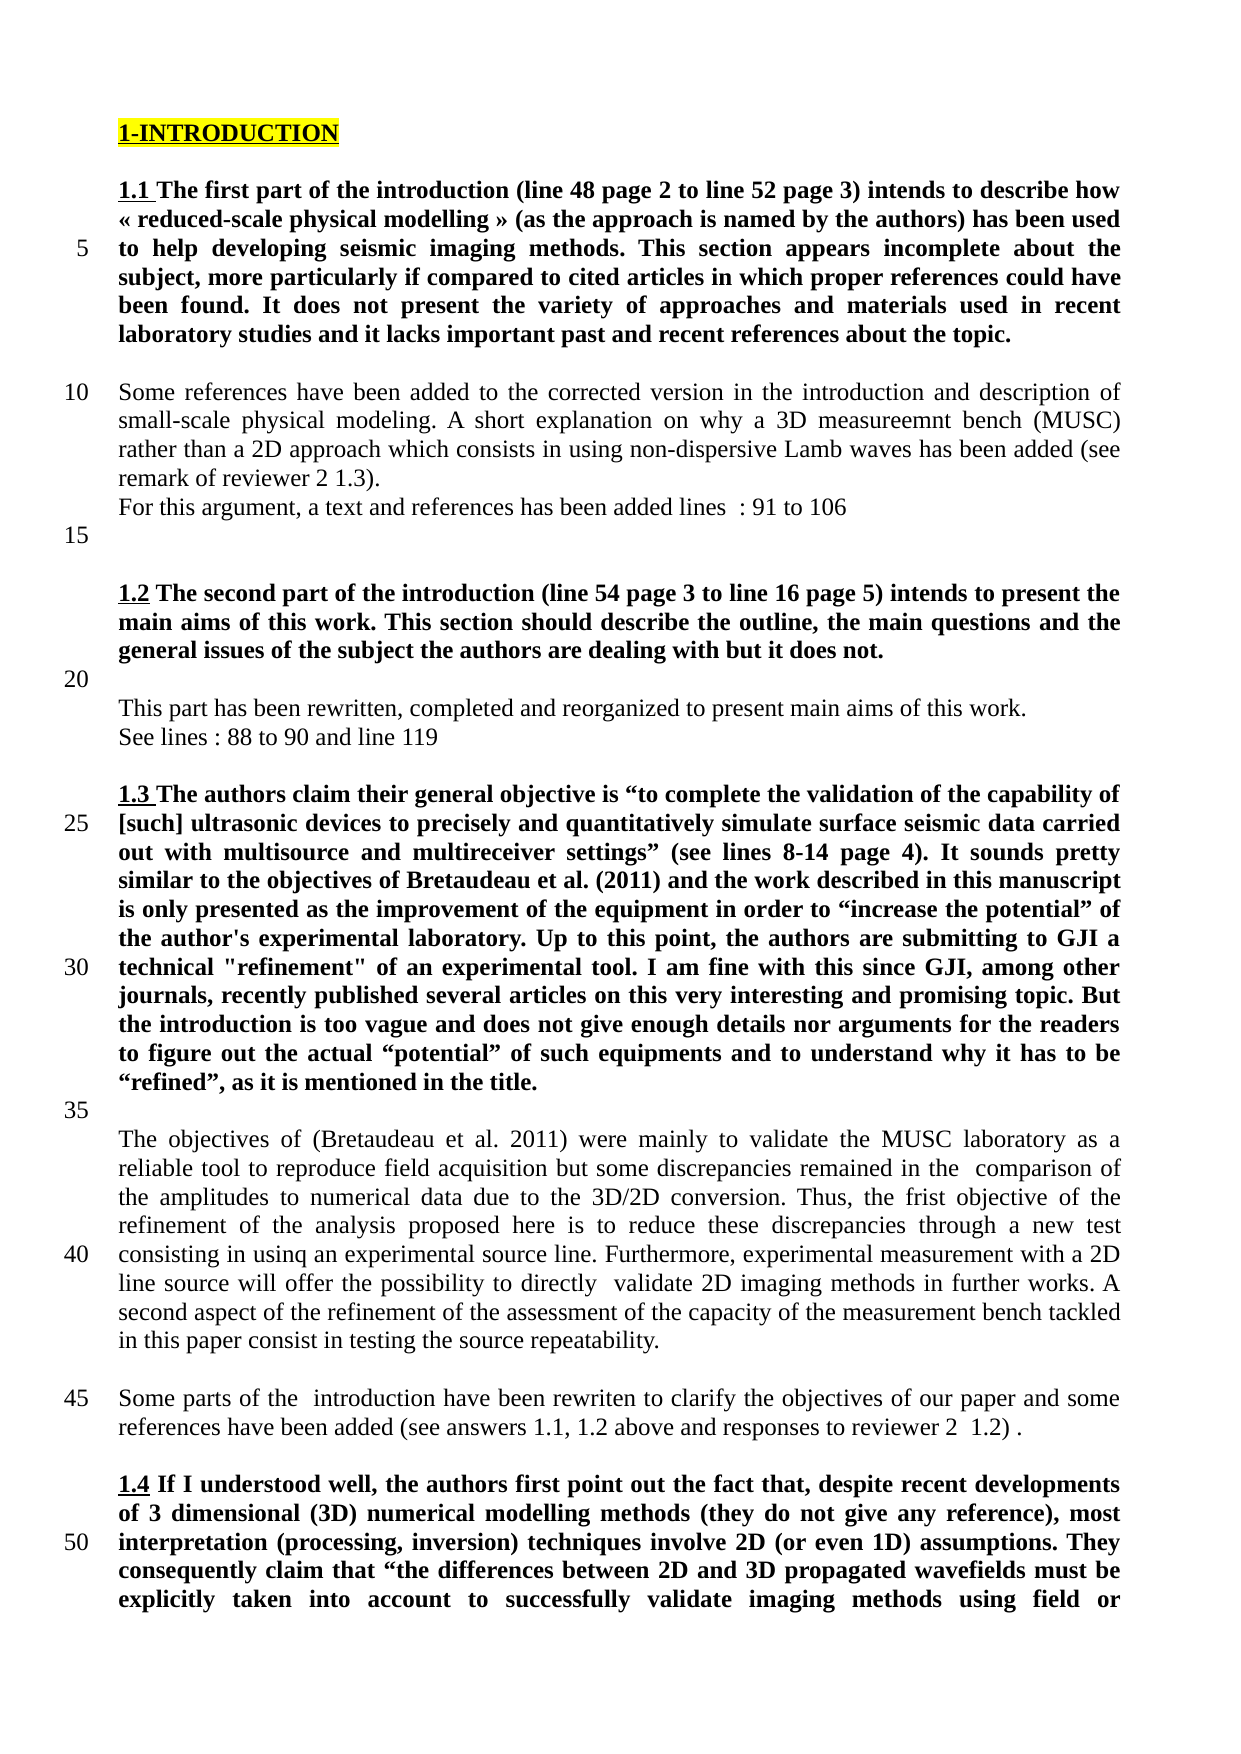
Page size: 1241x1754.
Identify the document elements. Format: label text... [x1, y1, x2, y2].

text 1-INTRODUCTION [118, 118, 1122, 147]
text 1.1 The first part of the introduction (line 48 page 2 to line 52 page 3) intends to describe how « reduced-scale physical modelling » (as the approach is named by the authors) has been used to help developing seismic imaging methods. This section appears incomplete about the subject, more particularly if compared to cited articles in which proper references could have been found. It does not present the variety of approaches and materials used in recent laboratory studies and it lacks important past and recent references about the topic. [118, 176, 1122, 348]
text 1.4 If I understood well, the authors first point out the fact that, despite recent developments of 3 dimensional (3D) numerical modelling methods (they do not give any reference), most interpretation (processing, inversion) techniques involve 2D (or even 1D) assumptions. They consequently claim that “the differences between 2D and 3D propagated wavefields must be explicitly taken into account to successfully validate imaging methods using field or [118, 1469, 1122, 1613]
text Some references have been added to the corrected version in the introduction and description of small-scale physical modeling. A short explanation on why a 3D measureemnt bench (MUSC) rather than a 2D approach which consists in using non-dispersive Lamb waves has been added (see remark of reviewer 2 1.3). [118, 377, 1122, 492]
text The objectives of (Bretaudeau et al. 2011) were mainly to validate the MUSC laboratory as a reliable tool to reproduce field acquisition but some discrepancies remained in the comparison of the amplitudes to numerical data due to the 3D/2D conversion. Thus, the frist objective of the refinement of the analysis proposed here is to reduce these discrepancies through a new test consisting in usinq an experimental source line. Furthermore, experimental measurement with a 2D line source will offer the possibility to directly validate 2D imaging methods in further works. A second aspect of the refinement of the assessment of the capacity of the measurement bench tackled in this paper consist in testing the source repeatability. [118, 1124, 1122, 1354]
text 1.3 The authors claim their general objective is “to complete the validation of the capability of [such] ultrasonic devices to precisely and quantitatively simulate surface seismic data carried out with multisource and multireceiver settings” (see lines 8-14 page 4). It sounds pretty similar to the objectives of Bretaudeau et al. (2011) and the work described in this manuscript is only presented as the improvement of the equipment in order to “increase the potential” of the author's experimental laboratory. Up to this point, the authors are submitting to GJI a technical "refinement" of an experimental tool. I am fine with this since GJI, among other journals, recently published several articles on this very interesting and promising topic. But the introduction is too vague and does not give enough details nor arguments for the readers to figure out the actual “potential” of such equipments and to understand why it has to be “refined”, as it is mentioned in the title. [118, 779, 1122, 1096]
text 1.2 The second part of the introduction (line 54 page 3 to line 16 page 5) intends to present the main aims of this work. This section should describe the outline, the main questions and the general issues of the subject the authors are dealing with but it does not. [118, 578, 1122, 664]
text This part has been rewritten, completed and reorganized to present main aims of this work. [118, 693, 1122, 722]
text See lines : 88 to 90 and line 119 [118, 722, 1122, 751]
text Some parts of the introduction have been rewriten to clarify the objectives of our paper and some references have been added (see answers 1.1, 1.2 above and responses to reviewer 2 1.2) . [118, 1383, 1122, 1441]
text For this argument, a text and references has been added lines : 91 to 106 [118, 492, 1122, 521]
